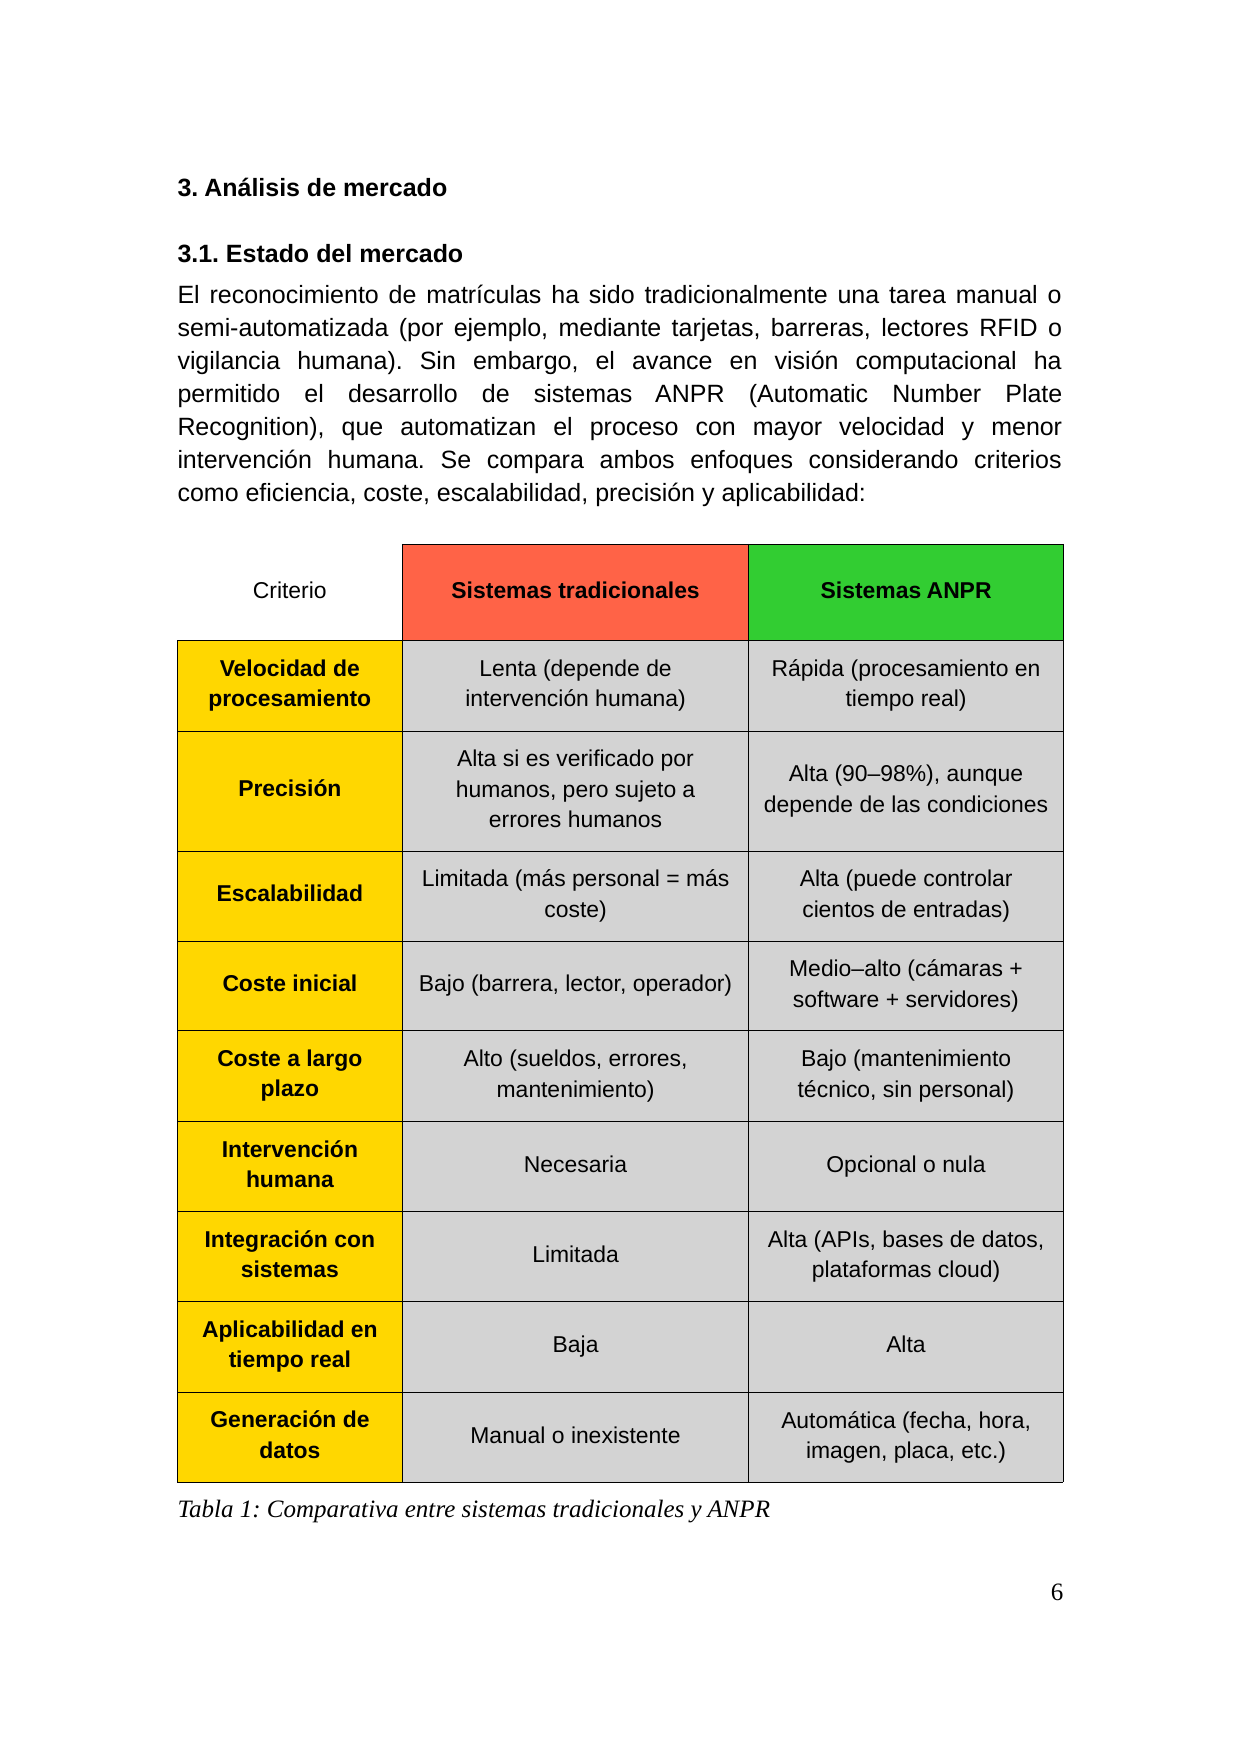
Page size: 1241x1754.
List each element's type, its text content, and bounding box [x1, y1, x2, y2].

table_header Sistemas tradicionales [403, 545, 748, 640]
table_cell Limitada (más personal = más coste) [403, 852, 748, 941]
table_cell Generación de datos [178, 1393, 402, 1482]
table_cell Precisión [178, 732, 402, 851]
subtitle 3. Análisis de mercado [177, 173, 1063, 201]
table_cell Alta si es verificado por humanos, pero sujeto a errores humanos [403, 732, 748, 851]
table_cell Alta (90–98%), aunque depende de las condiciones [749, 732, 1063, 851]
subtitle 3.1. Estado del mercado [177, 239, 1063, 268]
table_cell Lenta (depende de intervención humana) [403, 641, 748, 731]
table_cell Alta (APIs, bases de datos, plataformas cloud) [749, 1212, 1063, 1301]
table_cell Coste a largo plazo [178, 1031, 402, 1121]
table_cell Necesaria [403, 1122, 748, 1211]
table_cell Velocidad de procesamiento [178, 641, 402, 731]
table_cell Manual o inexistente [403, 1393, 748, 1482]
table_cell Coste inicial [178, 942, 402, 1030]
table_cell Opcional o nula [749, 1122, 1063, 1211]
table_header Sistemas ANPR [749, 545, 1063, 640]
table_cell Automática (fecha, hora, imagen, placa, etc.) [749, 1393, 1063, 1482]
table_cell Alto (sueldos, errores, mantenimiento) [403, 1031, 748, 1121]
text El reconocimiento de matrículas ha sido tradicionalmente una tarea manual o semi-automatizada (por ejemplo, mediante tarjetas, barreras, lectores RFID o vigilancia humana). Sin embargo, el avance en visión computacional ha permitido el desarrollo de sistemas ANPR (Automatic Number Plate Recognition), que automatizan el proceso con mayor velocidad y menor intervención humana. Se compara ambos enfoques considerando criterios como eficiencia, coste, escalabilidad, precisión y aplicabilidad: [177, 280, 1063, 507]
table_header Criterio [177, 544, 402, 640]
text Tabla 1: Comparativa entre sistemas tradicionales y ANPR [177, 1494, 1063, 1523]
table_cell Intervención humana [178, 1122, 402, 1211]
table_cell Aplicabilidad en tiempo real [178, 1302, 402, 1392]
table_cell Medio–alto (cámaras + software + servidores) [749, 942, 1063, 1030]
table_cell Alta (puede controlar cientos de entradas) [749, 852, 1063, 941]
table_cell Alta [749, 1302, 1063, 1392]
table_cell Baja [403, 1302, 748, 1392]
table_cell Escalabilidad [178, 852, 402, 941]
table_cell Bajo (barrera, lector, operador) [403, 942, 748, 1030]
table_cell Integración con sistemas [178, 1212, 402, 1301]
table_cell Bajo (mantenimiento técnico, sin personal) [749, 1031, 1063, 1121]
table_cell Rápida (procesamiento en tiempo real) [749, 641, 1063, 731]
table_cell Limitada [403, 1212, 748, 1301]
